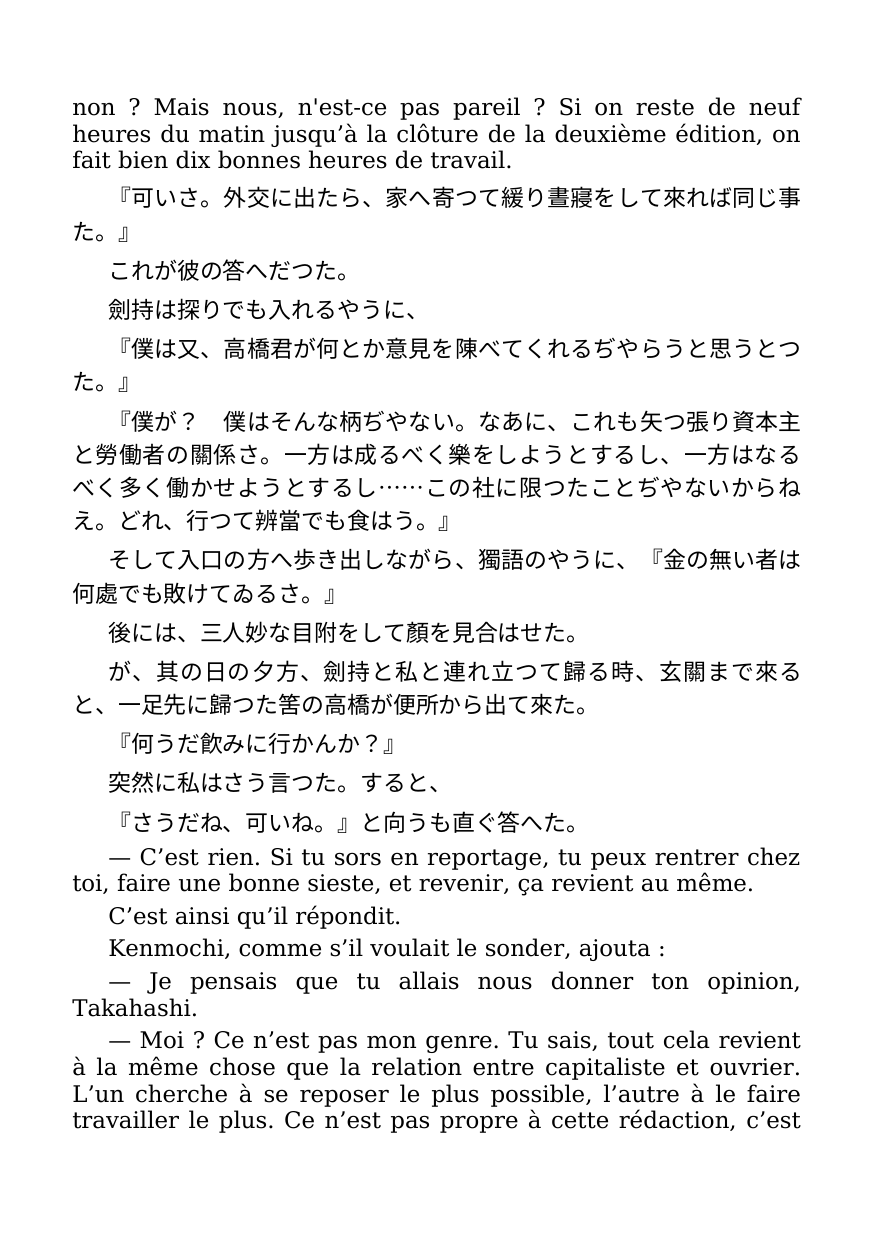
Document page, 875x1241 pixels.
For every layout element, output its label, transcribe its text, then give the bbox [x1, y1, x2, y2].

text が、其の日の夕方、劍持と私と連れ立つて歸る時、玄關まで來ると、一足先に歸つた筈の高橋が便所から出て來た。 [72, 654, 802, 720]
text 劍持は探りでも入れるやうに、 [72, 292, 802, 325]
text — C’est rien. Si tu sors en reportage, tu peux rentrer chez toi, faire une bonne sieste, et revenir, ça revient au même. [72, 844, 802, 897]
text — Moi ? Ce n’est pas mon genre. Tu sais, tout cela revient à la même chose que la relation entre capitaliste et ouvrier. L’un cherche à se reposer le plus possible, l’autre à le faire travailler le plus. Ce n’est pas propre à cette rédaction, c’est [72, 1027, 802, 1134]
text 後には、三人妙な目附をして顏を見合はせた。 [72, 614, 802, 648]
text — Je pensais que tu allais nous donner ton opinion, Takahashi. [72, 968, 802, 1021]
text 『可いさ。外交に出たら、家へ寄つて緩り晝寢をして來れば同じ事た。』 [72, 180, 802, 247]
text non ? Mais nous, n'est-ce pas pareil ? Si on reste de neuf heures du matin jusqu’à la clôture de la deuxième édition, on fait bien dix bonnes heures de travail. [72, 94, 802, 174]
text 突然に私はさう言つた。すると、 [72, 765, 802, 798]
text Kenmochi, comme s’il voulait le sonder, ajouta : [72, 936, 802, 962]
text 『僕は又、高橋君が何とか意見を陳べてくれるぢやらうと思うとつた。』 [72, 331, 802, 397]
text そして入口の方へ歩き出しながら、獨語のやうに、『金の無い者は何處でも敗けてゐるさ。』 [72, 542, 802, 609]
text これが彼の答へだつた。 [72, 253, 802, 286]
text 『さうだね、可いね。』と向うも直ぐ答へた。 [72, 804, 802, 838]
text C’est ainsi qu’il répondit. [72, 903, 802, 929]
text 『僕が？ 僕はそんな柄ぢやない。なあに、これも矢つ張り資本主と勞働者の關係さ。一方は成るべく樂をしようとするし、一方はなるべく多く働かせようとするし……この社に限つたことぢやないからねえ。どれ、行つて辨當でも食はう。』 [72, 403, 802, 536]
text 『何うだ飮みに行かんか？』 [72, 726, 802, 759]
